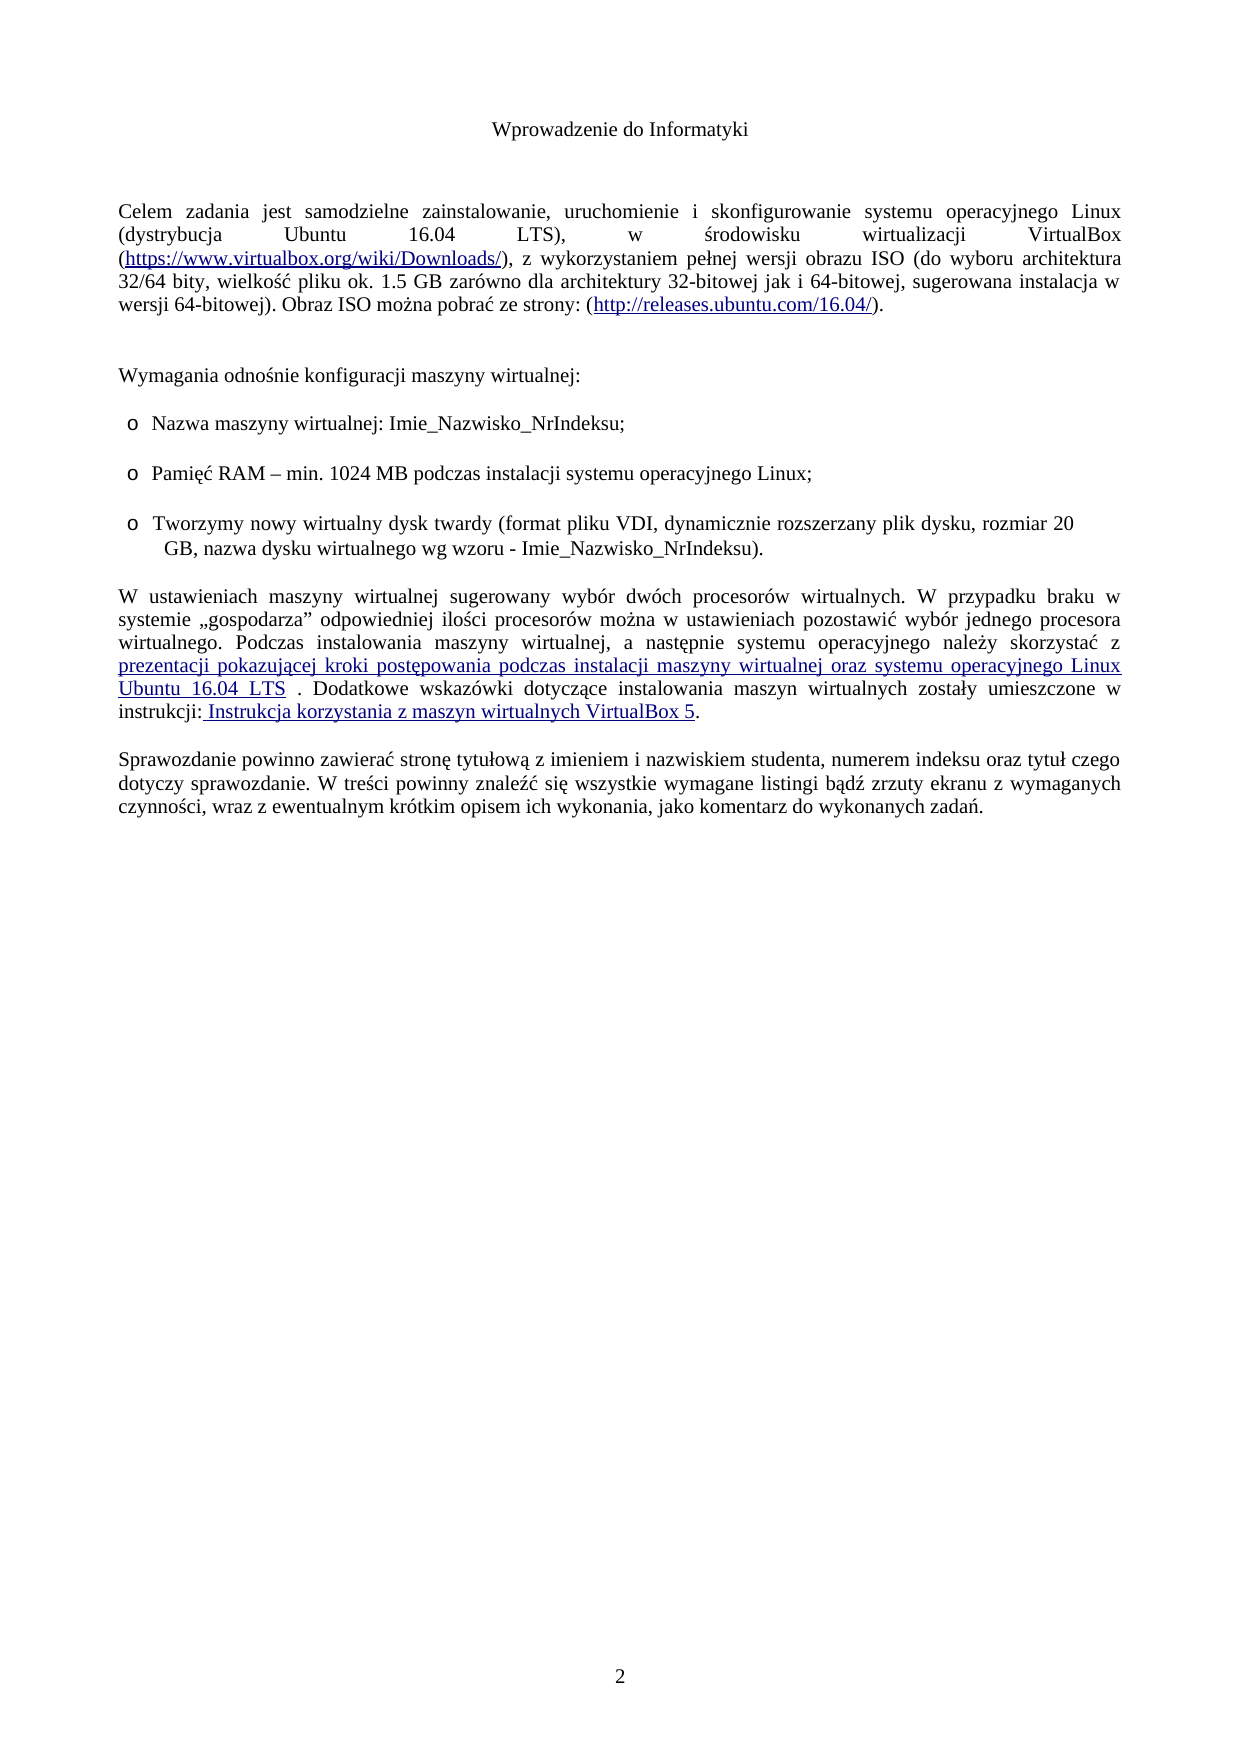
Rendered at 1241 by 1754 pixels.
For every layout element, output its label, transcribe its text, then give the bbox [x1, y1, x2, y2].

text Wymagania odnośnie konfiguracji maszyny wirtualnej: [118, 364, 1122, 387]
text Ubuntu 16.04 LTS . Dodatkowe wskazówki dotyczące instalowania maszyn wirtualnych zostały umieszczone w instrukcji: Instrukcja korzystania z maszyn wirtualnych VirtualBox 5. [118, 675, 1122, 723]
text o Nazwa maszyny wirtualnej: Imie_Nazwisko_NrIndeksu; [126, 412, 1076, 437]
text Sprawozdanie powinno zawierać stronę tytułową z imieniem i nazwiskiem studenta, numerem indeksu oraz tytuł czego dotyczy sprawozdanie. W treści powinny znaleźć się wszystkie wymagane listingi bądź zrzuty ekranu z wymaganych czynności, wraz z ewentualnym krótkim opisem ich wykonania, jako komentarz do wykonanych zadań. [118, 748, 1122, 818]
text Celem zadania jest samodzielne zainstalowanie, uruchomienie i skonfigurowanie systemu operacyjnego Linux (dystrybucja Ubuntu 16.04 LTS), w środowisku wirtualizacji VirtualBox (https://www.virtualbox.org/wiki/Downloads/), z wykorzystaniem pełnej wersji obrazu ISO (do wyboru architektura 32/64 bity, wielkość pliku ok. 1.5 GB zarówno dla architektury 32-bitowej jak i 64-bitowej, sugerowana instalacja w wersji 64-bitowej). Obraz ISO można pobrać ze strony: (http://releases.ubuntu.com/16.04/). [118, 200, 1122, 316]
text o Pamięć RAM – min. 1024 MB podczas instalacji systemu operacyjnego Linux; [126, 462, 1076, 487]
text W ustawieniach maszyny wirtualnej sugerowany wybór dwóch procesorów wirtualnych. W przypadku braku w systemie „gospodarza” odpowiedniej ilości procesorów można w ustawieniach pozostawić wybór jednego procesora wirtualnego. Podczas instalowania maszyny wirtualnej, a następnie systemu operacyjnego należy skorzystać z prezentacji pokazującej kroki postępowania podczas instalacji maszyny wirtualnej oraz systemu operacyjnego Linux [118, 584, 1122, 674]
text o Tworzymy nowy wirtualny dysk twardy (format pliku VDI, dynamicznie rozszerzany plik dysku, rozmiar 20 GB, nazwa dysku wirtualnego wg wzoru - Imie_Nazwisko_NrIndeksu). [126, 512, 1076, 559]
